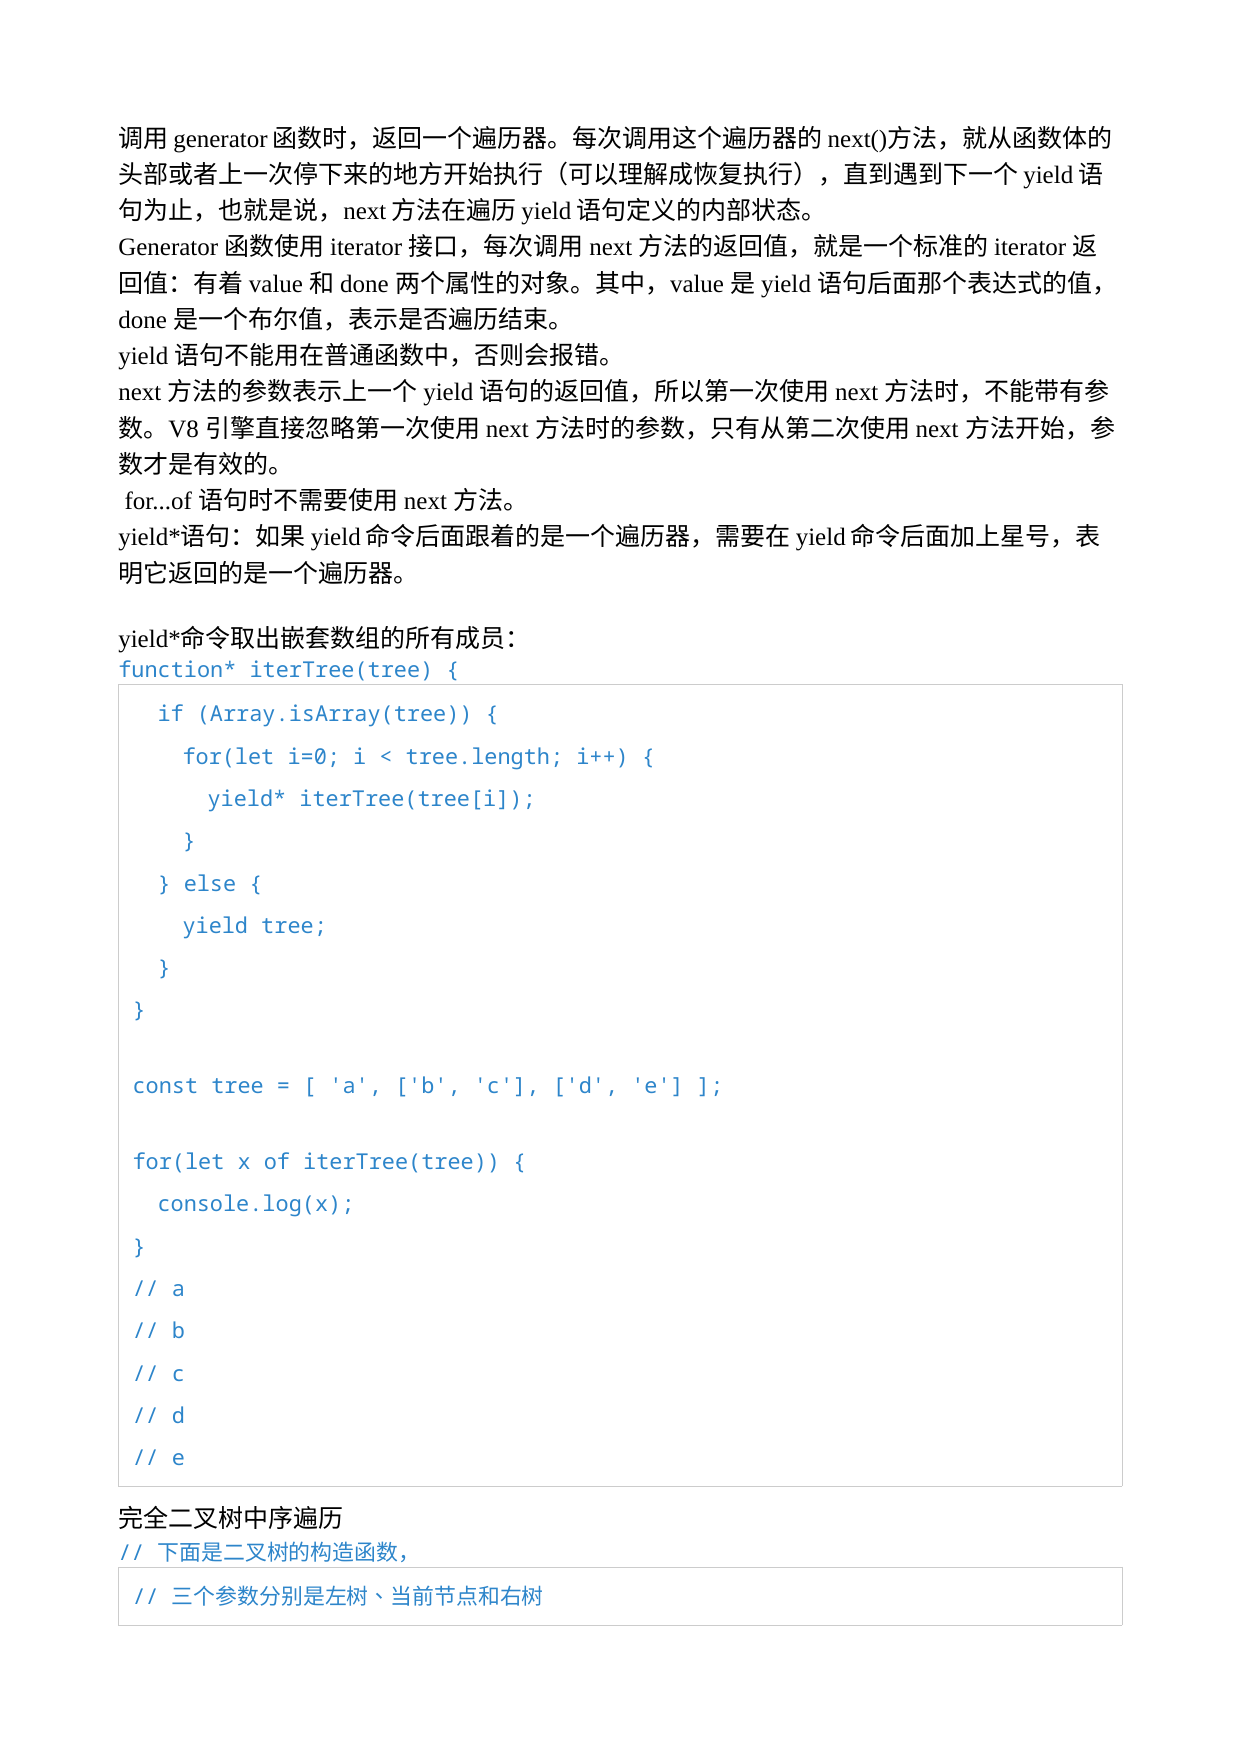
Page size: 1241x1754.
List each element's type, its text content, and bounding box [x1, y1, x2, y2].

text yield 语句不能用在普通函数中，否则会报错。 [118, 336, 1122, 372]
text // d [119, 1386, 1122, 1428]
text } [119, 811, 1122, 853]
text yield*语句：如果yield命令后面跟着的是一个遍历器，需要在yield命令后面加上星号，表明它返回的是一个遍历器。 [118, 517, 1122, 589]
text if (Array.isArray(tree)) { [119, 685, 1122, 726]
text const tree = [ 'a', ['b', 'c'], ['d', 'e'] ]; [119, 1056, 1122, 1100]
text // c [119, 1343, 1122, 1386]
text // 三个参数分别是左树、当前节点和右树 [119, 1568, 1122, 1625]
text // b [119, 1301, 1122, 1343]
text yield tree; [119, 896, 1122, 938]
text for...of 语句时不需要使用 next 方法。 [118, 481, 1122, 517]
text } [119, 980, 1122, 1024]
text // 下面是二叉树的构造函数， [118, 1535, 1122, 1567]
text Generator 函数使用 iterator 接口，每次调用 next 方法的返回值，就是一个标准的 iterator 返回值：有着 value 和 done 两个属性的对象。其中，value 是 yield 语句后面那个表达式的值，done 是一个布尔值，表示是否遍历结束。 [118, 227, 1122, 336]
text yield* iterTree(tree[i]); [119, 769, 1122, 811]
text console.log(x); [119, 1174, 1122, 1216]
text 调用generator函数时，返回一个遍历器。每次调用这个遍历器的next()方法，就从函数体的头部或者上一次停下来的地方开始执行（可以理解成恢复执行），直到遇到下一个yield语句为止，也就是说，next方法在遍历yield语句定义的内部状态。 [118, 118, 1122, 227]
text // a [119, 1259, 1122, 1301]
text 完全二叉树中序遍历 [118, 1498, 1122, 1535]
text } else { [119, 853, 1122, 896]
text yield*命令取出嵌套数组的所有成员： [118, 618, 1122, 654]
text next 方法的参数表示上一个 yield 语句的返回值，所以第一次使用 next 方法时，不能带有参数。V8 引擎直接忽略第一次使用 next 方法时的参数，只有从第二次使用 next 方法开始，参数才是有效的。 [118, 372, 1122, 481]
text // e [119, 1428, 1122, 1486]
text for(let i=0; i < tree.length; i++) { [119, 726, 1122, 769]
text function* iterTree(tree) { [118, 654, 1122, 684]
text for(let x of iterTree(tree)) { [119, 1132, 1122, 1174]
text } [119, 938, 1122, 980]
text } [119, 1216, 1122, 1259]
